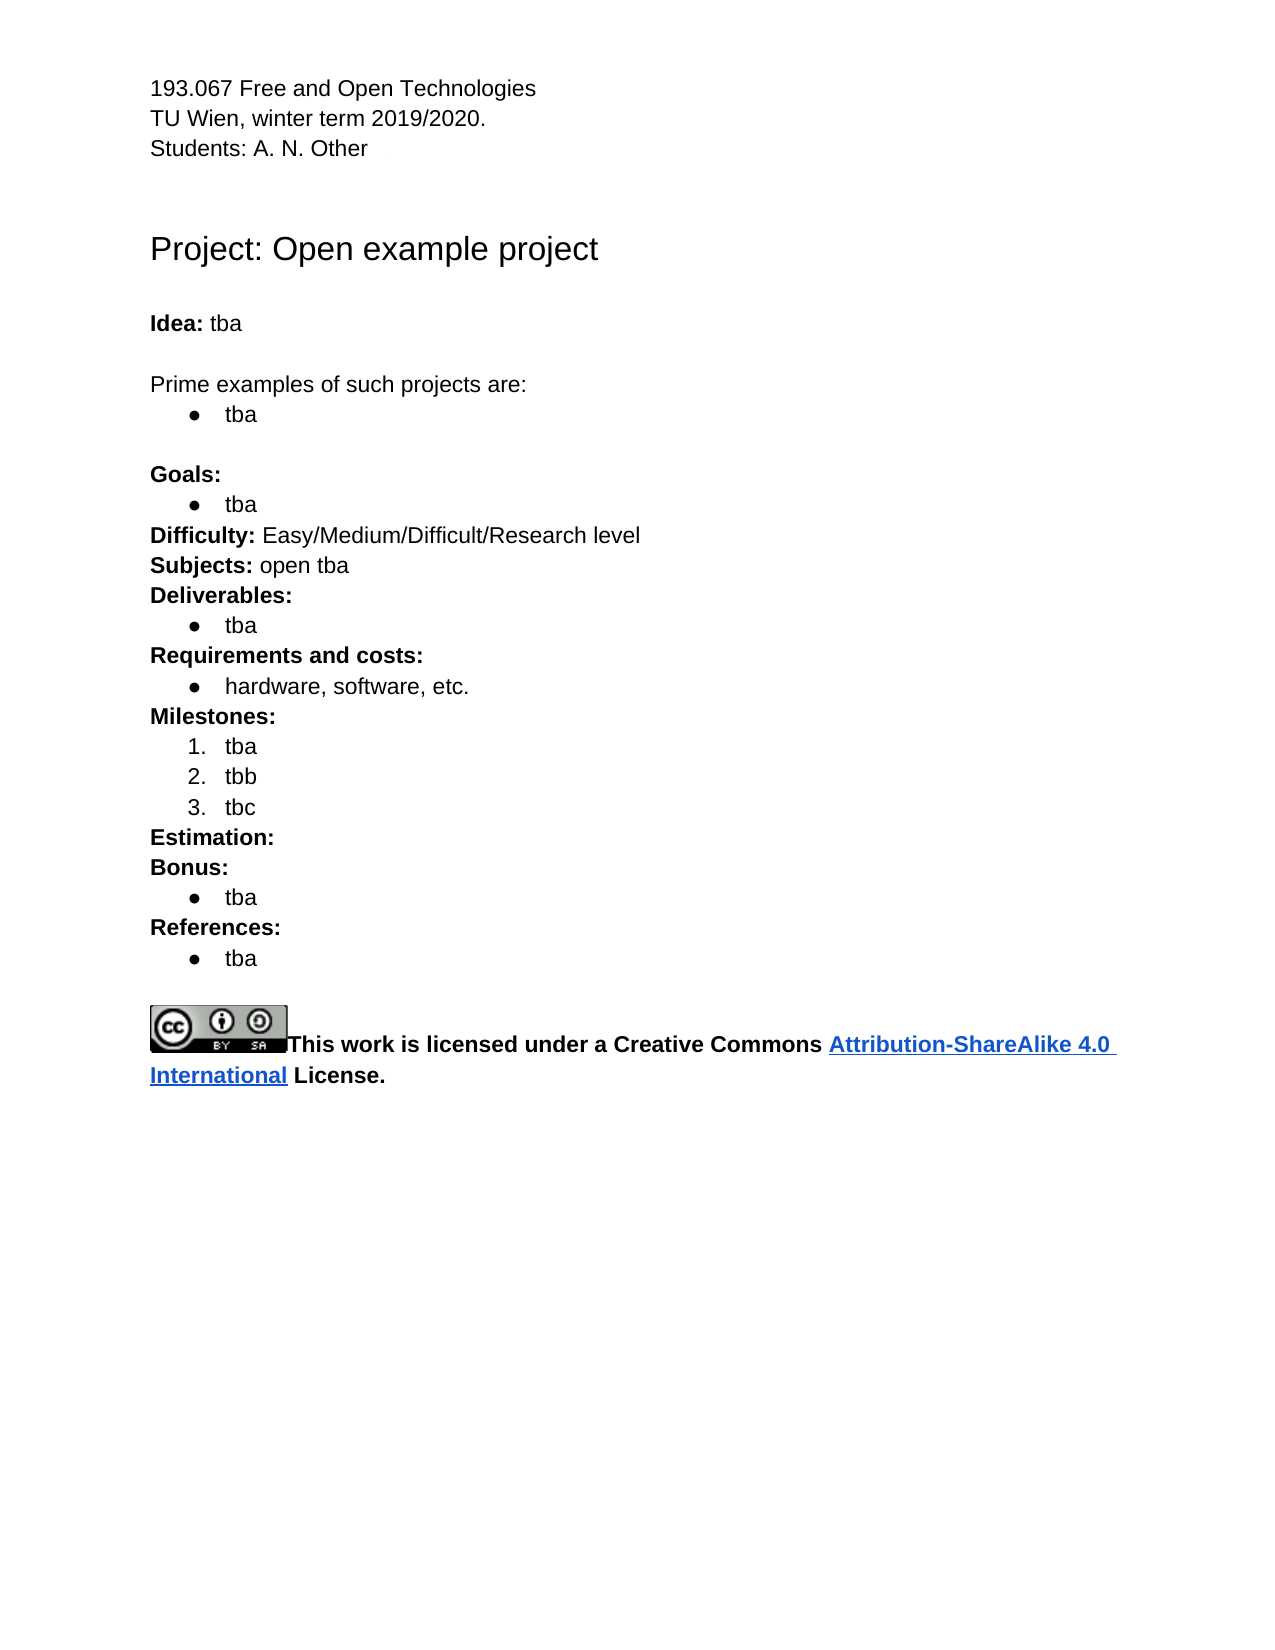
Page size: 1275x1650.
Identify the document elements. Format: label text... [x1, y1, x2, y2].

text Idea: tba [150, 310, 1125, 336]
picture [150, 1005, 288, 1053]
list tba [187, 733, 1125, 759]
list tbb [187, 763, 1125, 789]
list tba [187, 401, 1125, 427]
text This work is licensed under a Creative Commons Attribution-ShareAlike 4.0 International License. [150, 1005, 1125, 1088]
list tba [187, 884, 1125, 910]
list tba [187, 944, 1125, 971]
text Estimation: [150, 824, 1125, 850]
list tba [187, 612, 1125, 638]
text Difficulty: Easy/Medium/Difficult/Research level [150, 522, 1125, 548]
text Requirements and costs: [150, 642, 1125, 669]
text References: [150, 914, 1125, 941]
list tbc [187, 793, 1125, 820]
list hardware, software, etc. [187, 673, 1125, 699]
text Prime examples of such projects are: [150, 371, 1125, 397]
text Milestones: [150, 703, 1125, 729]
text Deliverables: [150, 582, 1125, 608]
subtitle Project: Open example project [150, 229, 1125, 267]
list tba [187, 491, 1125, 518]
text Subjects: open tba [150, 552, 1125, 578]
text Bonus: [150, 854, 1125, 880]
text Goals: [150, 461, 1125, 487]
